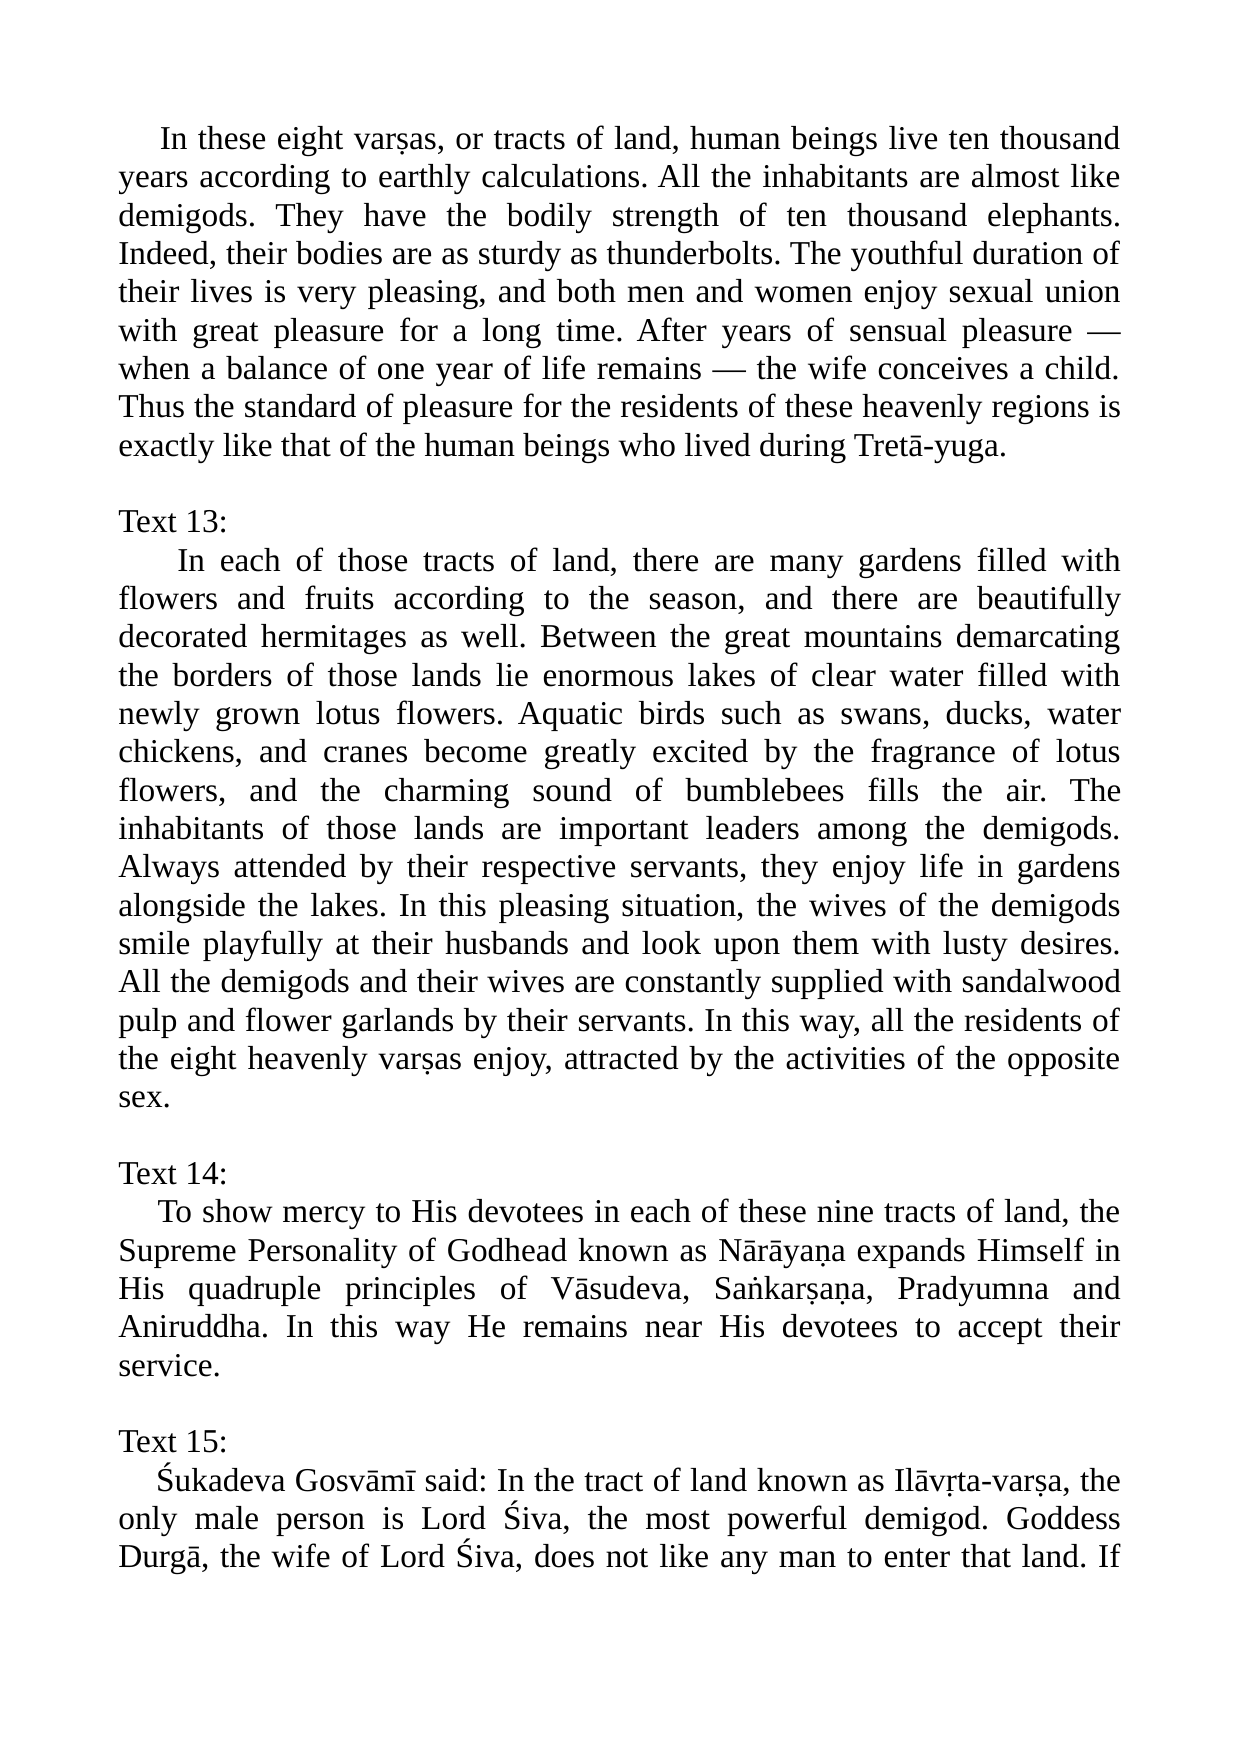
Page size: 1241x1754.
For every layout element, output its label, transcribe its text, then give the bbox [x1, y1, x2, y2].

text Śukadeva Gosvāmī said: In the tract of land known as Ilāvṛta-varṣa, the only male person is Lord Śiva, the most powerful demigod. Goddess Durgā, the wife of Lord Śiva, does not like any man to enter that land. If [118, 1460, 1122, 1575]
text In these eight varṣas, or tracts of land, human beings live ten thousand years according to earthly calculations. All the inhabitants are almost like demigods. They have the bodily strength of ten thousand elephants. Indeed, their bodies are as sturdy as thunderbolts. The youthful duration of their lives is very pleasing, and both men and women enjoy sexual union with great pleasure for a long time. After years of sensual pleasure — when a balance of one year of life remains — the wife conceives a child. Thus the standard of pleasure for the residents of these heavenly regions is exactly like that of the human beings who lived during Tretā-yuga. [118, 118, 1122, 463]
text Text 15: [118, 1421, 1122, 1460]
text Text 14: [118, 1153, 1122, 1191]
text Text 13: [118, 501, 1122, 540]
text In each of those tracts of land, there are many gardens filled with flowers and fruits according to the season, and there are beautifully decorated hermitages as well. Between the great mountains demarcating the borders of those lands lie enormous lakes of clear water filled with newly grown lotus flowers. Aquatic birds such as swans, ducks, water chickens, and cranes become greatly excited by the fragrance of lotus flowers, and the charming sound of bumblebees fills the air. The inhabitants of those lands are important leaders among the demigods. Always attended by their respective servants, they enjoy life in gardens alongside the lakes. In this pleasing situation, the wives of the demigods smile playfully at their husbands and look upon them with lusty desires. All the demigods and their wives are constantly supplied with sandalwood pulp and flower garlands by their servants. In this way, all the residents of the eight heavenly varṣas enjoy, attracted by the activities of the opposite sex. [118, 540, 1122, 1115]
text To show mercy to His devotees in each of these nine tracts of land, the Supreme Personality of Godhead known as Nārāyaṇa expands Himself in His quadruple principles of Vāsudeva, Saṅkarṣaṇa, Pradyumna and Aniruddha. In this way He remains near His devotees to accept their service. [118, 1191, 1122, 1383]
